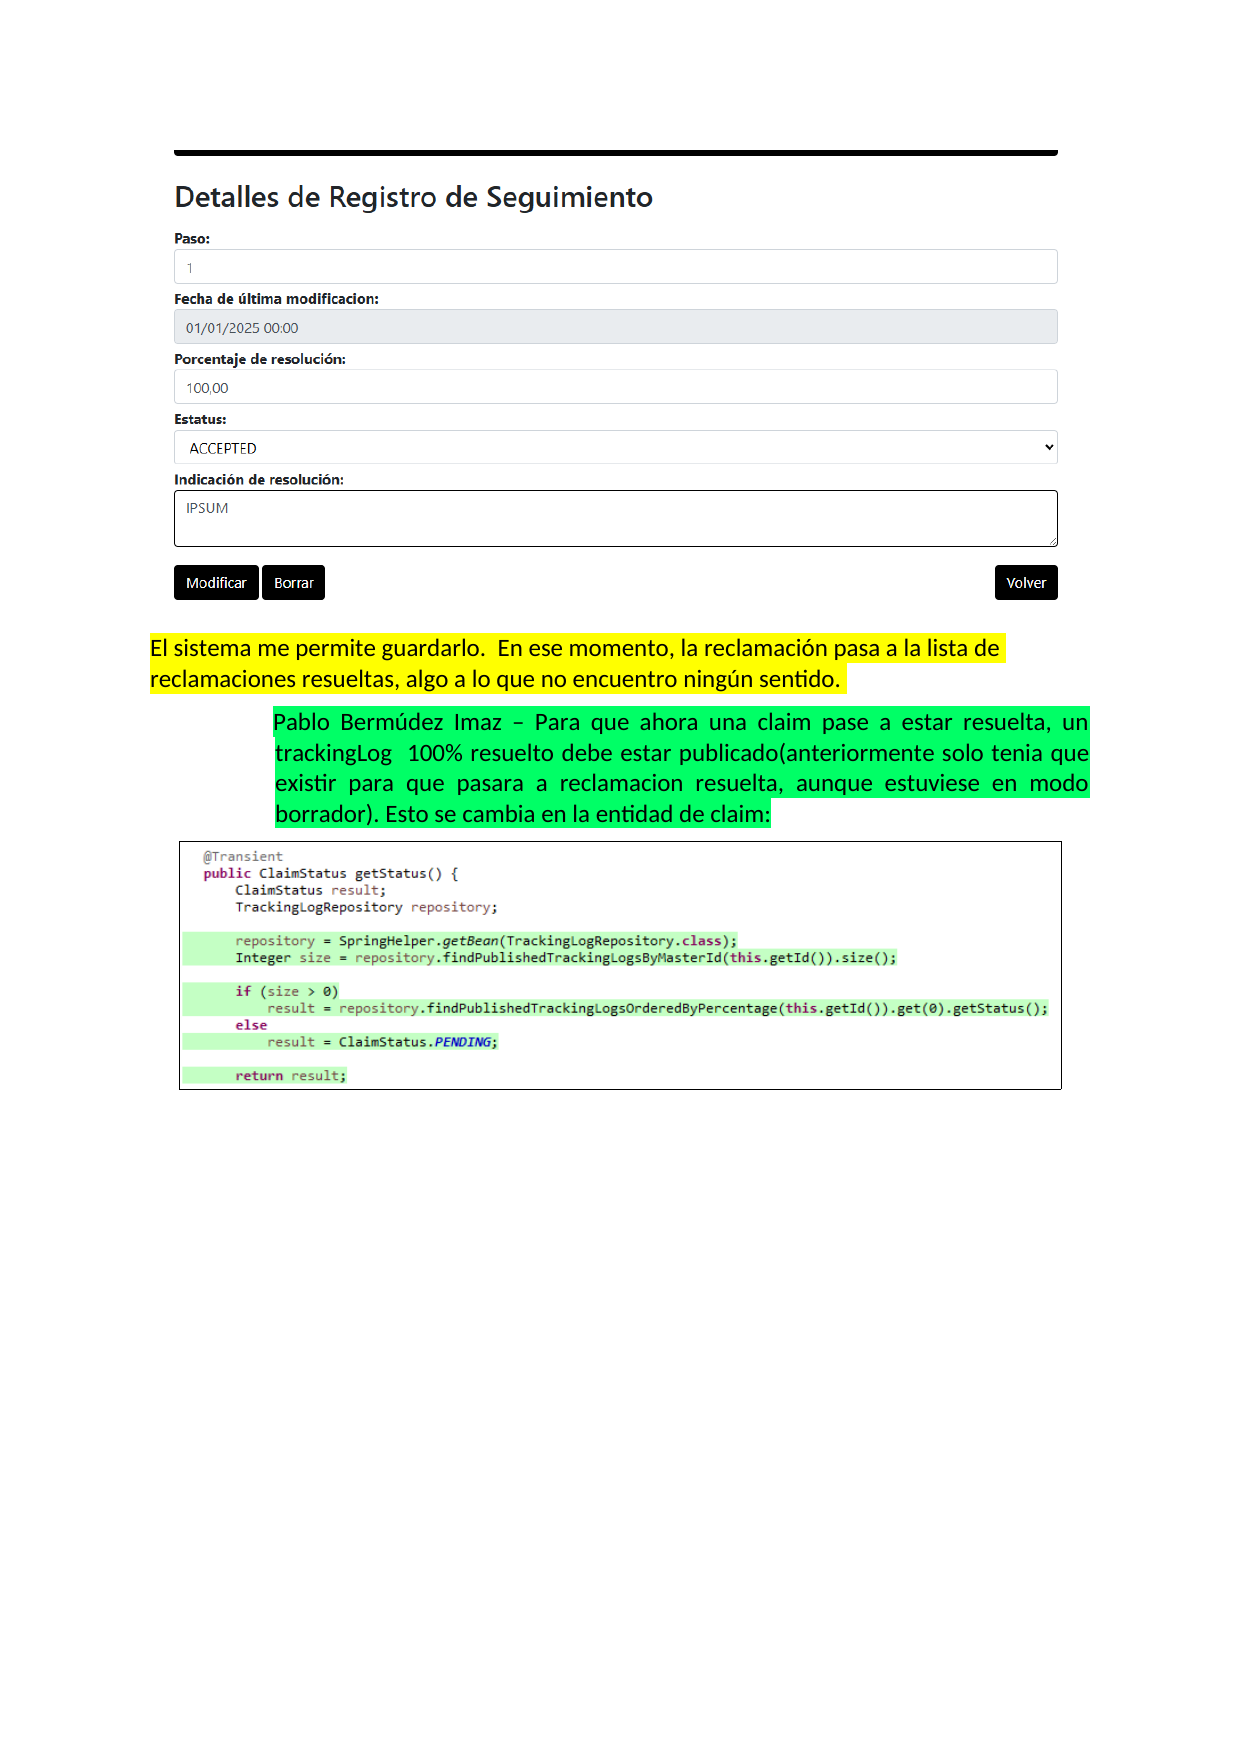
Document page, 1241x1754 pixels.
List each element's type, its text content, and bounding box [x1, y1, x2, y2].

picture [182, 843, 1058, 1087]
picture [150, 150, 1091, 621]
text El sistema me permite guardarlo. En ese momento, la reclamación pasa a la lista de reclamaciones resueltas, algo a lo que no encuentro ningún sentido. [150, 633, 1090, 694]
text Pablo Bermúdez Imaz – Para que ahora una claim pase a estar resuelta, un trackingLog 100% resuelto debe estar publicado(anteriormente solo tenia que existir para que pasara a reclamacion resuelta, aunque estuviese en modo borrador). Esto se cambia en la entidad de claim: [208, 706, 1090, 828]
